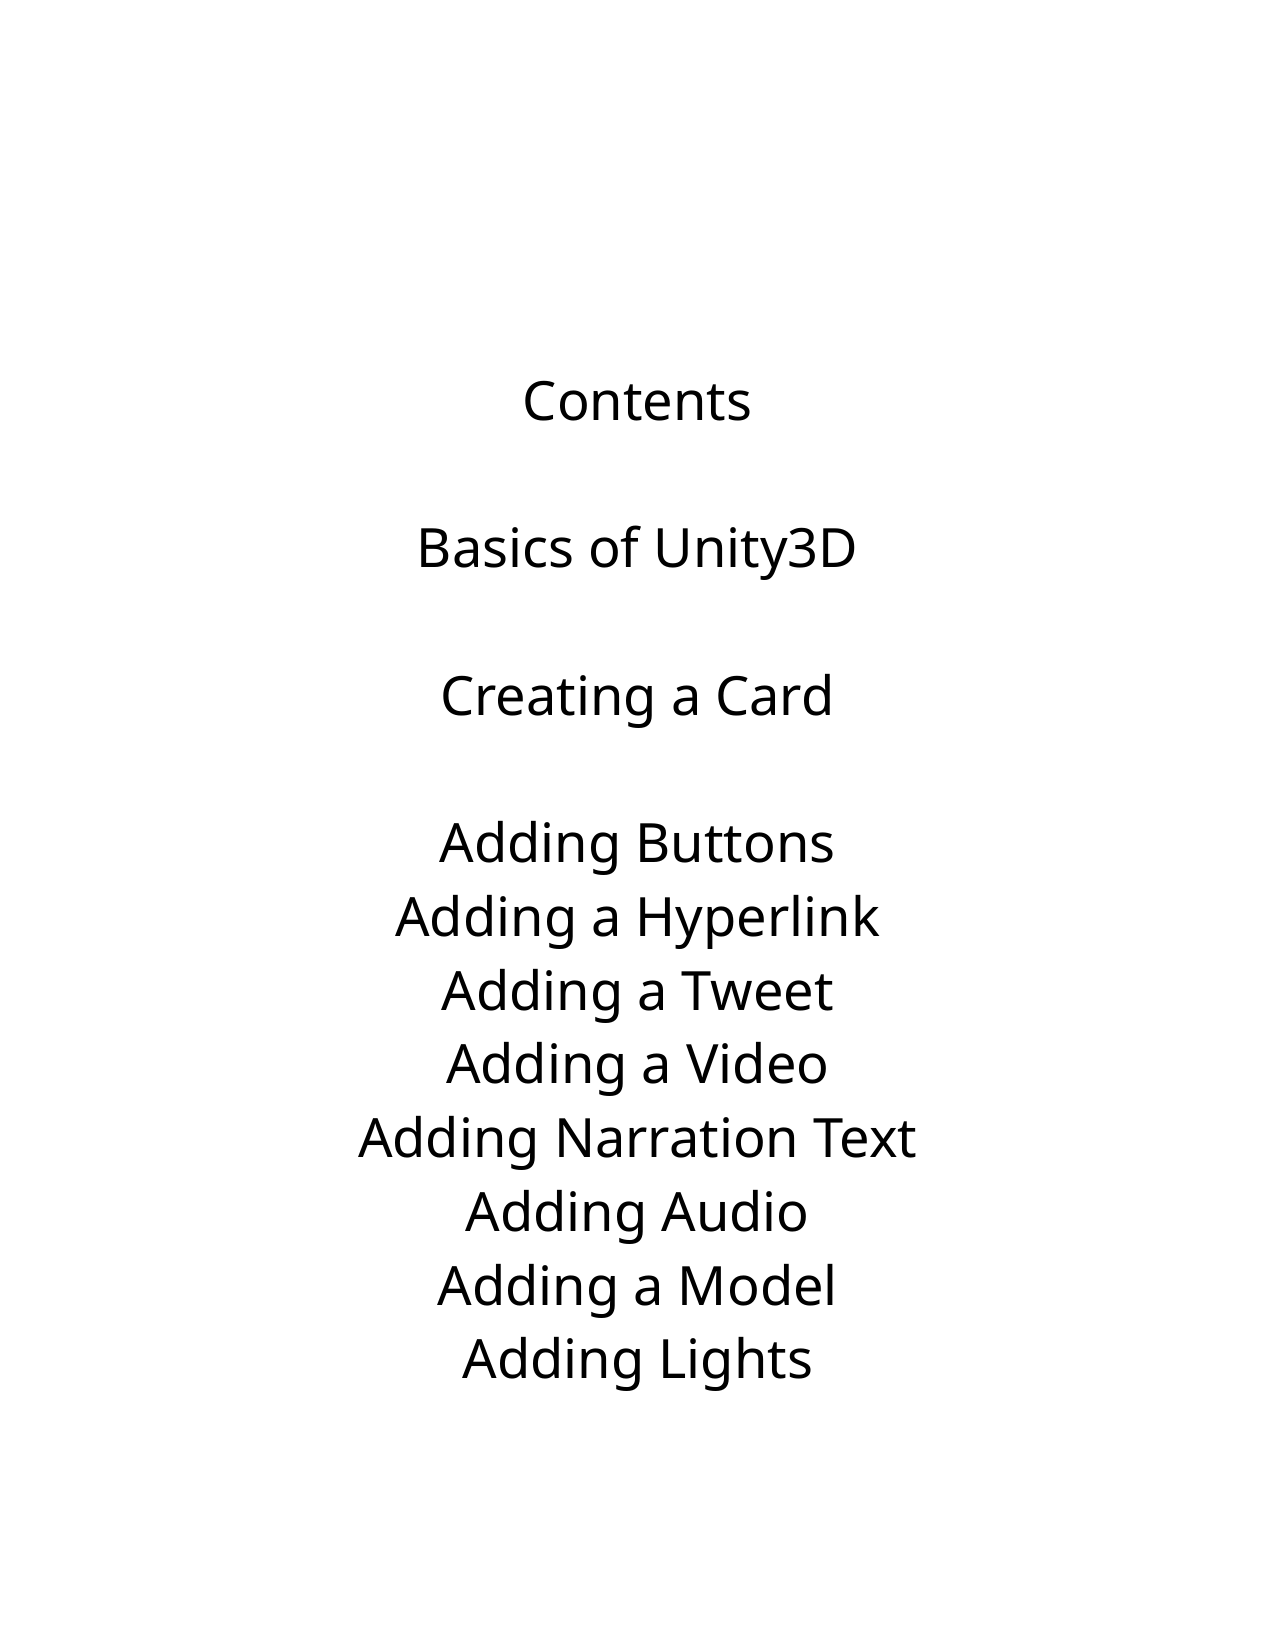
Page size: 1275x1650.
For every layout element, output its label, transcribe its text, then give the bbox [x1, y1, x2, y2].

text Creating a Card [118, 657, 1157, 731]
text Adding Audio [118, 1173, 1157, 1247]
text Adding a Hyperlink [118, 878, 1157, 952]
text Contents [118, 362, 1157, 436]
text Adding Buttons [118, 805, 1157, 878]
text Adding a Tweet [118, 952, 1157, 1026]
text Adding Narration Text [118, 1100, 1157, 1173]
text Adding a Model [118, 1247, 1157, 1321]
text Adding a Video [118, 1026, 1157, 1100]
text Basics of Unity3D [118, 510, 1157, 583]
text Adding Lights [118, 1321, 1157, 1395]
